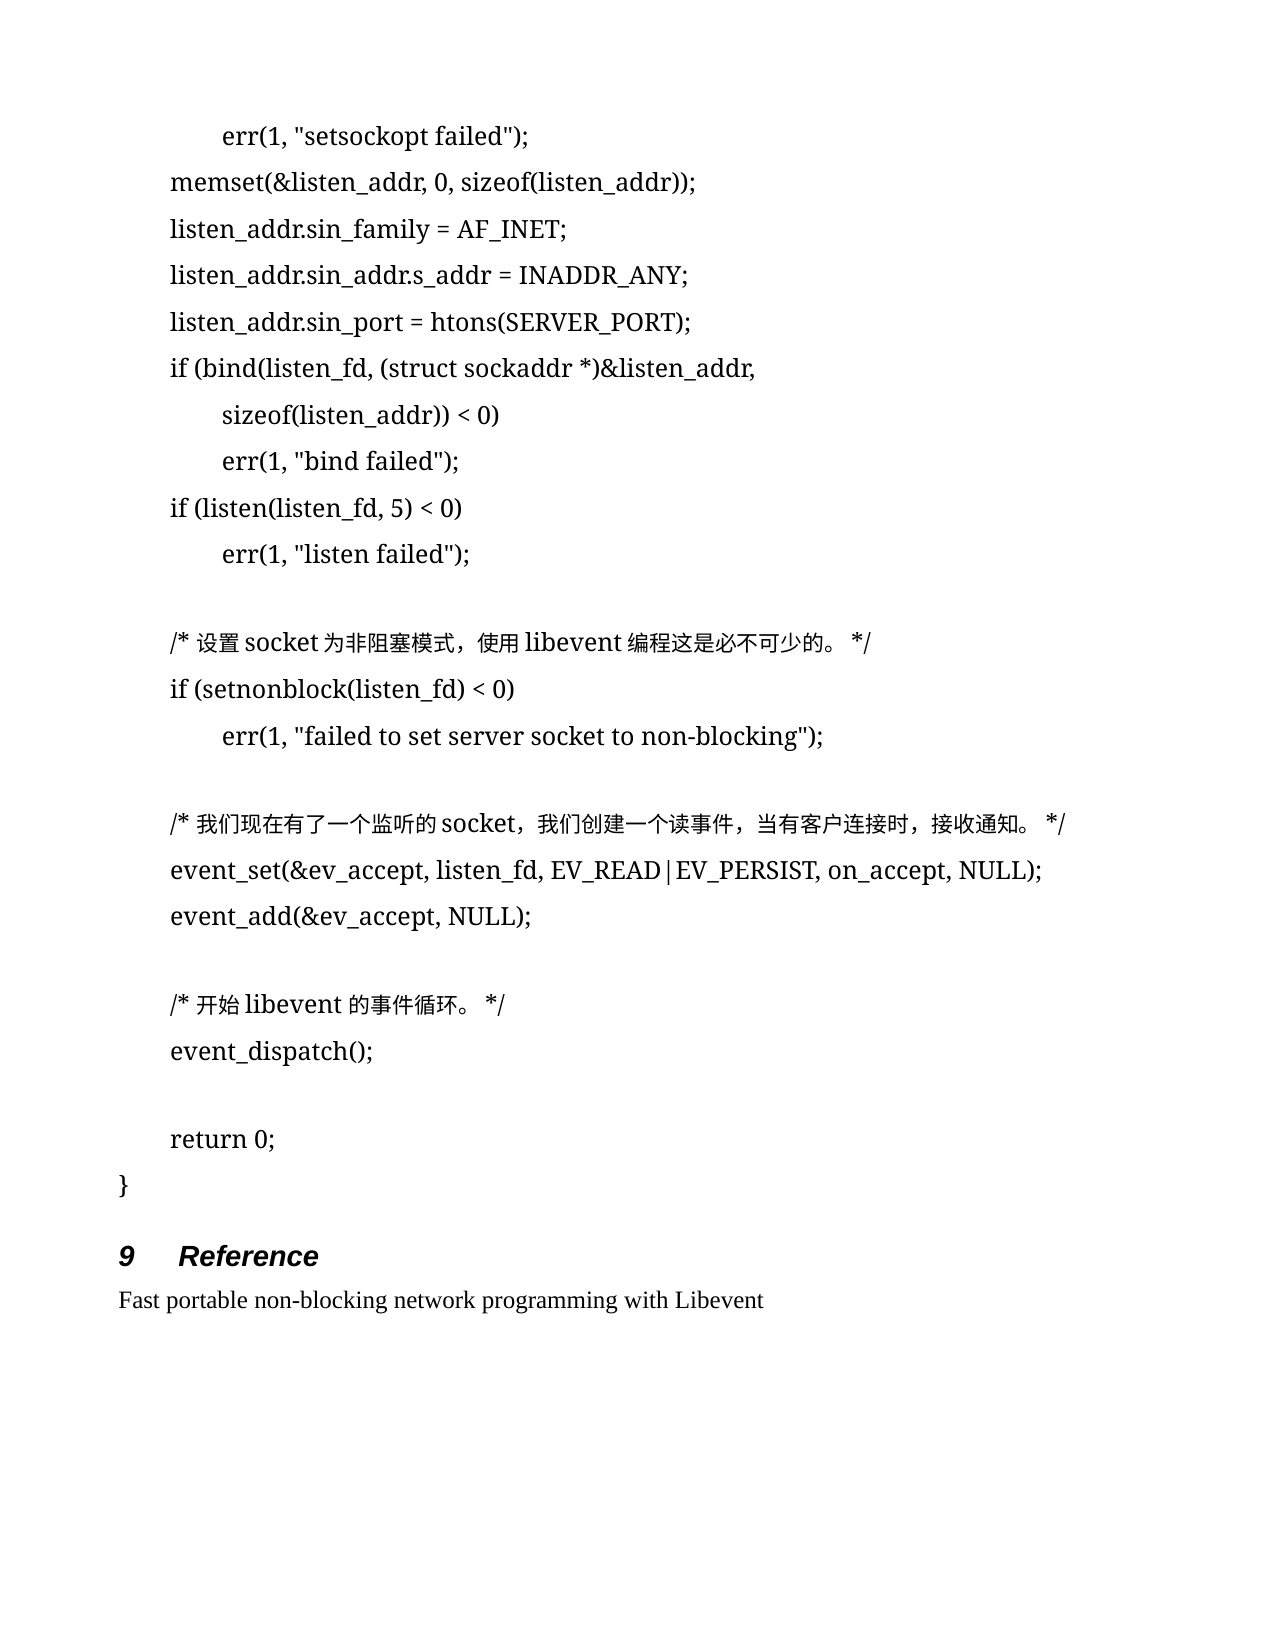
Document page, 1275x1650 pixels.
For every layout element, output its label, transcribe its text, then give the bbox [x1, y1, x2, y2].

text /* 设置socket为非阻塞模式，使用libevent编程这是必不可少的。 */ [118, 625, 1157, 659]
text listen_addr.sin_addr.s_addr = INADDR_ANY; [118, 258, 1157, 292]
text sizeof(listen_addr)) < 0) [118, 397, 1157, 432]
text memset(&listen_addr, 0, sizeof(listen_addr)); [118, 165, 1157, 199]
text err(1, "bind failed"); [118, 444, 1157, 478]
text err(1, "setsockopt failed"); [118, 118, 1157, 152]
text err(1, "listen failed"); [118, 537, 1157, 571]
text event_add(&ev_accept, NULL); [118, 899, 1157, 933]
text if (bind(listen_fd, (struct sockaddr *)&listen_addr, [118, 351, 1157, 385]
text /* 我们现在有了一个监听的socket，我们创建一个读事件，当有客户连接时，接收通知。 */ [118, 806, 1157, 840]
text listen_addr.sin_port = htons(SERVER_PORT); [118, 304, 1157, 338]
text listen_addr.sin_family = AF_INET; [118, 211, 1157, 245]
text Fast portable non-blocking network programming with Libevent [118, 1285, 1157, 1314]
text if (listen(listen_fd, 5) < 0) [118, 491, 1157, 525]
text event_dispatch(); [118, 1033, 1157, 1067]
text } [118, 1168, 1157, 1202]
subtitle Reference [118, 1239, 1157, 1273]
text event_set(&ev_accept, listen_fd, EV_READ|EV_PERSIST, on_accept, NULL); [118, 852, 1157, 887]
text if (setnonblock(listen_fd) < 0) [118, 672, 1157, 706]
text return 0; [118, 1121, 1157, 1155]
text /* 开始 libevent 的事件循环。 */ [118, 987, 1157, 1021]
text err(1, "failed to set server socket to non-blocking"); [118, 718, 1157, 752]
